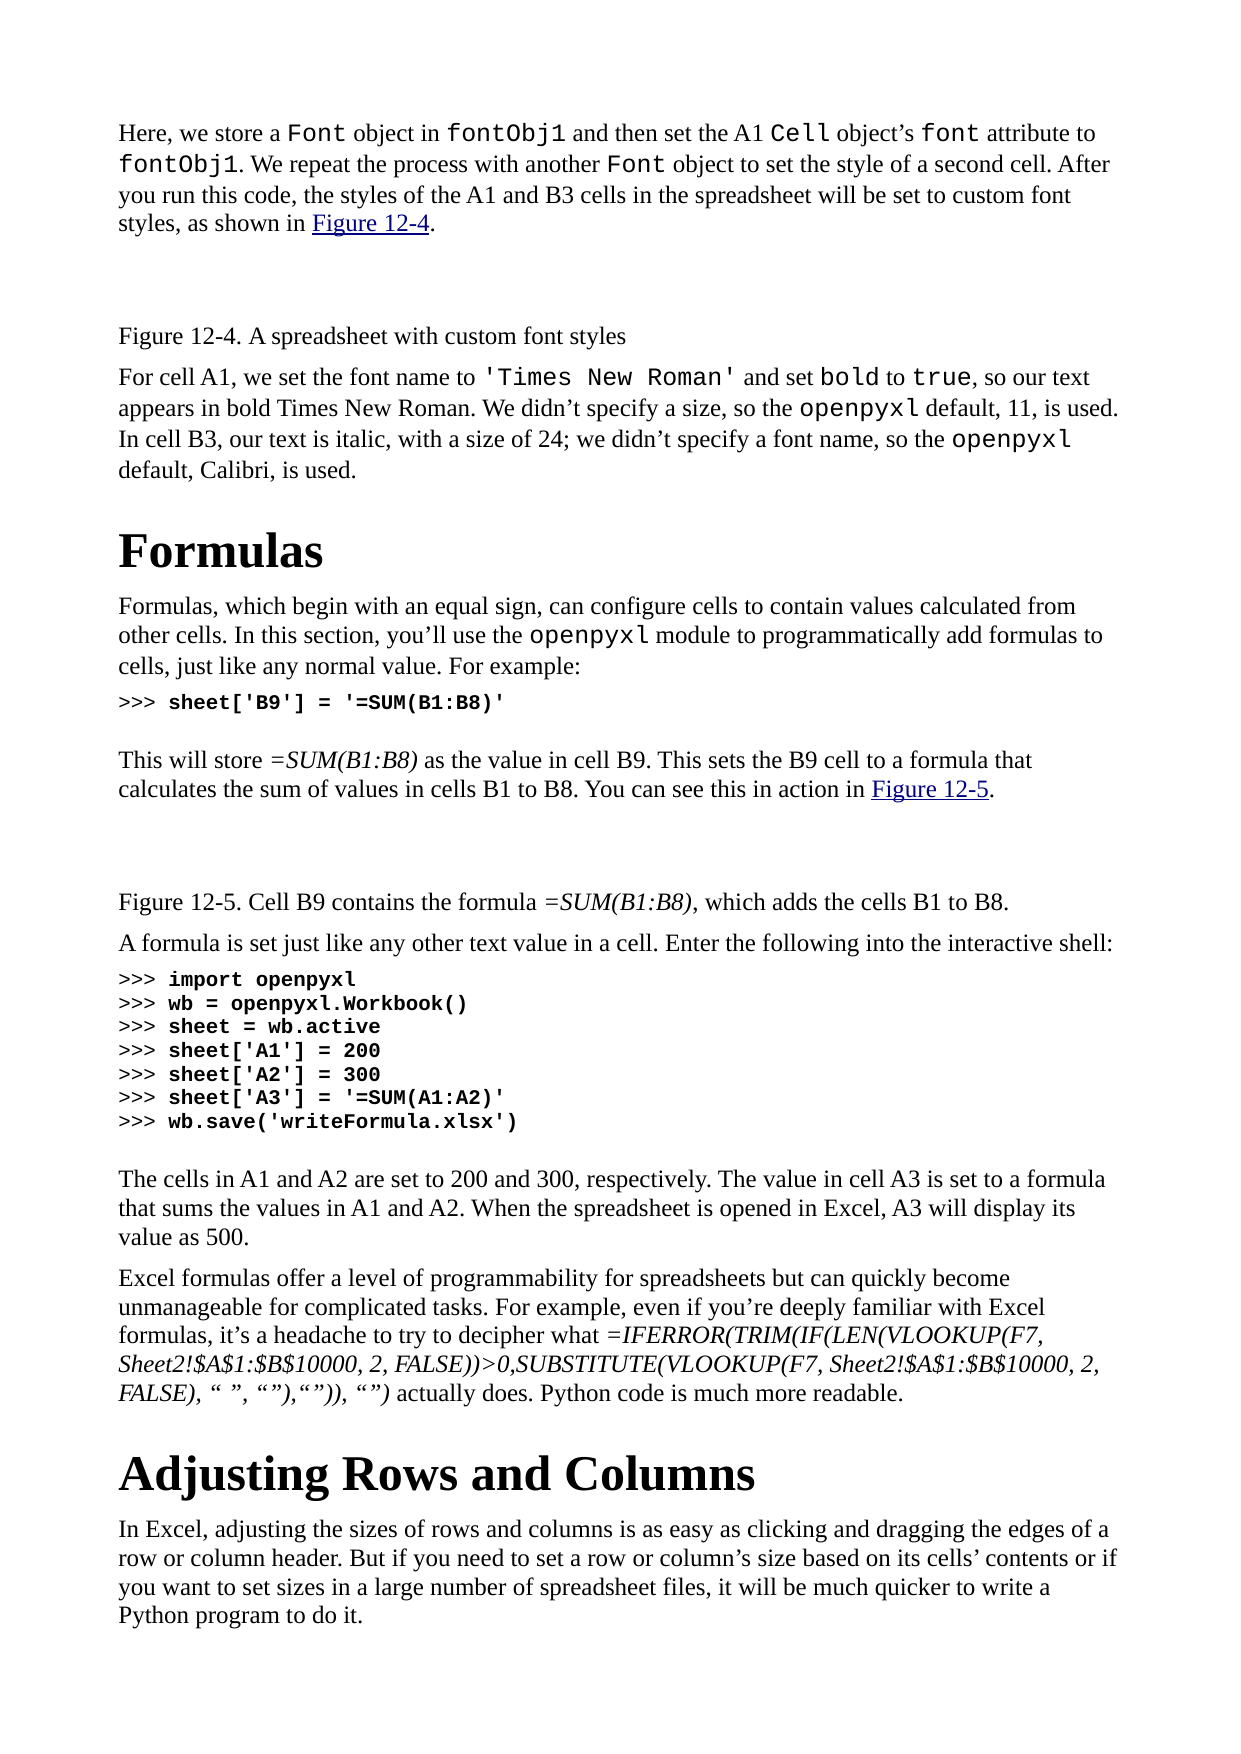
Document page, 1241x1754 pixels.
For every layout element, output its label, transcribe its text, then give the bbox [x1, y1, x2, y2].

subtitle Formulas [118, 521, 1122, 579]
text In Excel, adjusting the sizes of rows and columns is as easy as clicking and dragging the edges of a row or column header. But if you need to set a row or column’s size based on its cells’ contents or if you want to set sizes in a large number of spreadsheet files, it will be much quicker to write a Python program to do it. [118, 1514, 1122, 1629]
text >>> sheet['A1'] = 200 [118, 1040, 1122, 1064]
text >>> sheet['B9'] = '=SUM(B1:B8)' [118, 692, 1122, 716]
text A formula is set just like any other text value in a cell. Enter the following into the interactive shell: [118, 928, 1122, 957]
text >>> sheet['A3'] = '=SUM(A1:A2)' [118, 1087, 1122, 1111]
text Excel formulas offer a level of programmability for spreadsheets but can quickly become unmanageable for complicated tasks. For example, even if you’re deeply familiar with Excel formulas, it’s a headache to try to decipher what =IFERROR(TRIM(IF(LEN(VLOOKUP(F7, Sheet2!$A$1:$B$10000, 2, FALSE))>0,SUBSTITUTE(VLOOKUP(F7, Sheet2!$A$1:$B$10000, 2, FALSE), “ ”, “”),“”)), “”) actually does. Python code is much more readable. [118, 1263, 1122, 1407]
text The cells in A1 and A2 are set to 200 and 300, respectively. The value in cell A3 is set to a formula that sums the values in A1 and A2. When the spreadsheet is opened in Excel, A3 will display its value as 500. [118, 1164, 1122, 1250]
text Figure 12-4. A spreadsheet with custom font styles [118, 321, 1122, 350]
text >>> sheet = wb.active [118, 1016, 1122, 1040]
subtitle Adjusting Rows and Columns [118, 1444, 1122, 1502]
text >>> sheet['A2'] = 300 [118, 1064, 1122, 1087]
text >>> wb = openpyxl.Workbook() [118, 993, 1122, 1016]
text Figure 12-5. Cell B9 contains the formula =SUM(B1:B8), which adds the cells B1 to B8. [118, 887, 1122, 915]
text Here, we store a Font object in fontObj1 and then set the A1 Cell object’s font attribute to fontObj1. We repeat the process with another Font object to set the style of a second cell. After you run this code, the styles of the A1 and B3 cells in the spreadsheet will be set to custom font styles, as shown in Figure 12-4. [118, 118, 1122, 237]
text This will store =SUM(B1:B8) as the value in cell B9. This sets the B9 cell to a formula that calculates the sum of values in cells B1 to B8. You can see this in action in Figure 12-5. [118, 745, 1122, 803]
text Formulas, which begin with an equal sign, can configure cells to contain values calculated from other cells. In this section, you’ll use the openpyxl module to programmatically add formulas to cells, just like any normal value. For example: [118, 591, 1122, 679]
text >>> import openpyxl [118, 969, 1122, 993]
text >>> wb.save('writeFormula.xlsx') [118, 1111, 1122, 1135]
text For cell A1, we set the font name to 'Times New Roman' and set bold to true, so our text appears in bold Times New Roman. We didn’t specify a size, so the openpyxl default, 11, is used. In cell B3, our text is italic, with a size of 24; we didn’t specify a font name, so the openpyxl default, Calibri, is used. [118, 362, 1122, 484]
